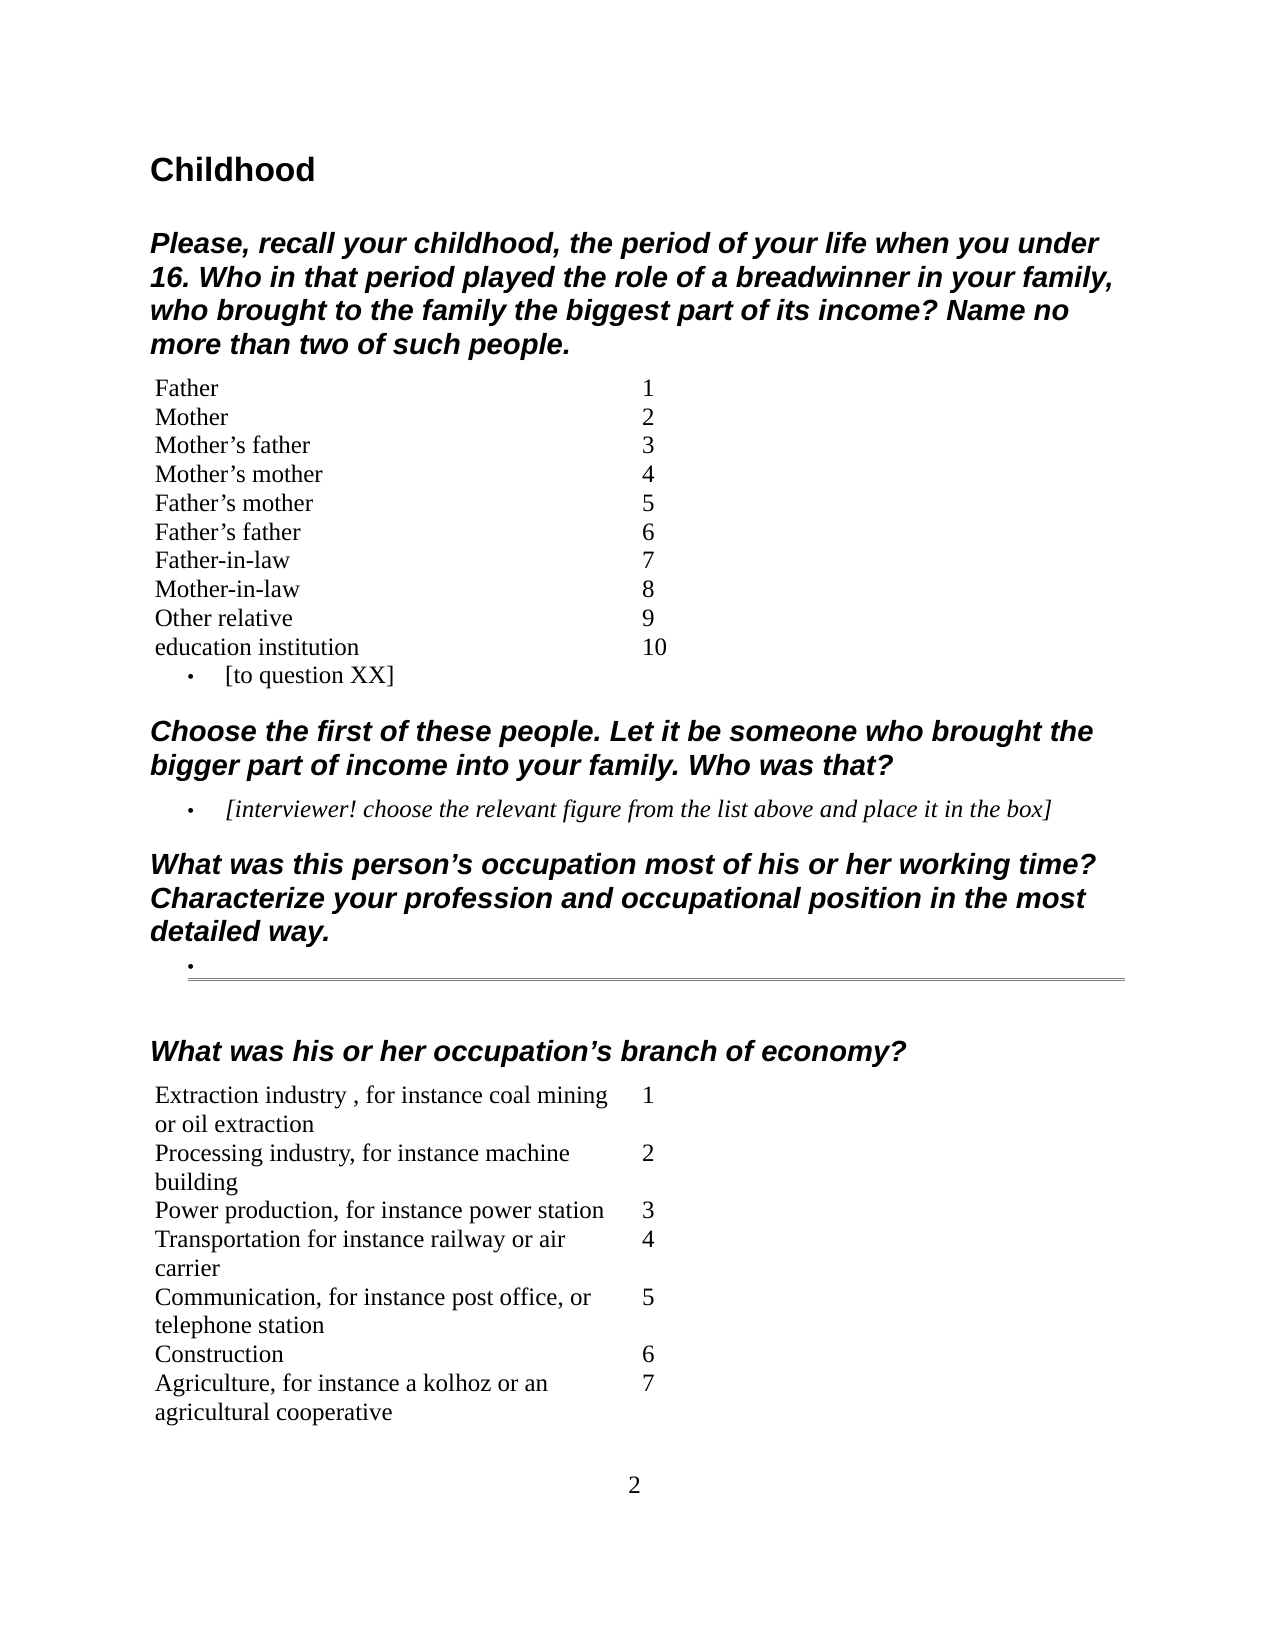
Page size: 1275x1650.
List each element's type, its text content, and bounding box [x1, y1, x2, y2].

table_cell Father’s mother [150, 488, 637, 517]
table_cell 4 [638, 459, 1125, 488]
table_cell 2 [638, 402, 1125, 430]
table_cell 3 [638, 1195, 1125, 1224]
table_cell education institution [150, 632, 637, 660]
table_cell 9 [638, 603, 1125, 632]
table_cell Mother’s mother [150, 459, 637, 488]
table_cell Agriculture, for instance a kolhoz or an agricultural cooperative [150, 1368, 637, 1425]
table_header Father [150, 373, 637, 402]
table_cell Communication, for instance post office, or telephone station [150, 1282, 637, 1339]
subtitle Choose the first of these people. Let it be someone who brought the bigger part of income into your family. Who was that? [150, 714, 1125, 781]
subtitle What was this person’s occupation most of his or her working time? Characterize your profession and occupational position in the most detailed way. [150, 847, 1125, 948]
table_cell Father’s father [150, 517, 637, 545]
list [to question XX] [187, 660, 1125, 689]
table_cell Transportation for instance railway or air carrier [150, 1224, 637, 1282]
table_cell Father-in-law [150, 545, 637, 574]
table_cell Power production, for instance power station [150, 1195, 637, 1224]
table_cell Processing industry, for instance machine building [150, 1138, 637, 1195]
table_cell 6 [638, 517, 1125, 545]
table_header 1 [638, 373, 1125, 402]
table_header 1 [638, 1080, 1125, 1138]
table_cell 8 [638, 574, 1125, 603]
table_cell 5 [638, 1282, 1125, 1339]
table_cell Mother [150, 402, 637, 430]
table_cell Construction [150, 1339, 637, 1368]
table_cell Mother-in-law [150, 574, 637, 603]
subtitle Childhood [150, 150, 1125, 189]
table_cell 3 [638, 430, 1125, 459]
subtitle What was his or her occupation’s branch of economy? [150, 1034, 1125, 1068]
table_cell 6 [638, 1339, 1125, 1368]
table_cell 7 [638, 1368, 1125, 1425]
table_cell 2 [638, 1138, 1125, 1195]
table_cell 5 [638, 488, 1125, 517]
table_cell 7 [638, 545, 1125, 574]
table_header Extraction industry , for instance coal mining or oil extraction [150, 1080, 637, 1138]
subtitle Please, recall your childhood, the period of your life when you under 16. Who in that period played the role of a breadwinner in your family, who brought to the family the biggest part of its income? Name no more than two of such people. [150, 226, 1125, 360]
table_cell Mother’s father [150, 430, 637, 459]
list [interviewer! choose the relevant figure from the list above and place it in the box] [187, 794, 1125, 822]
table_cell 4 [638, 1224, 1125, 1282]
table_cell Other relative [150, 603, 637, 632]
table_cell 10 [638, 632, 1125, 660]
